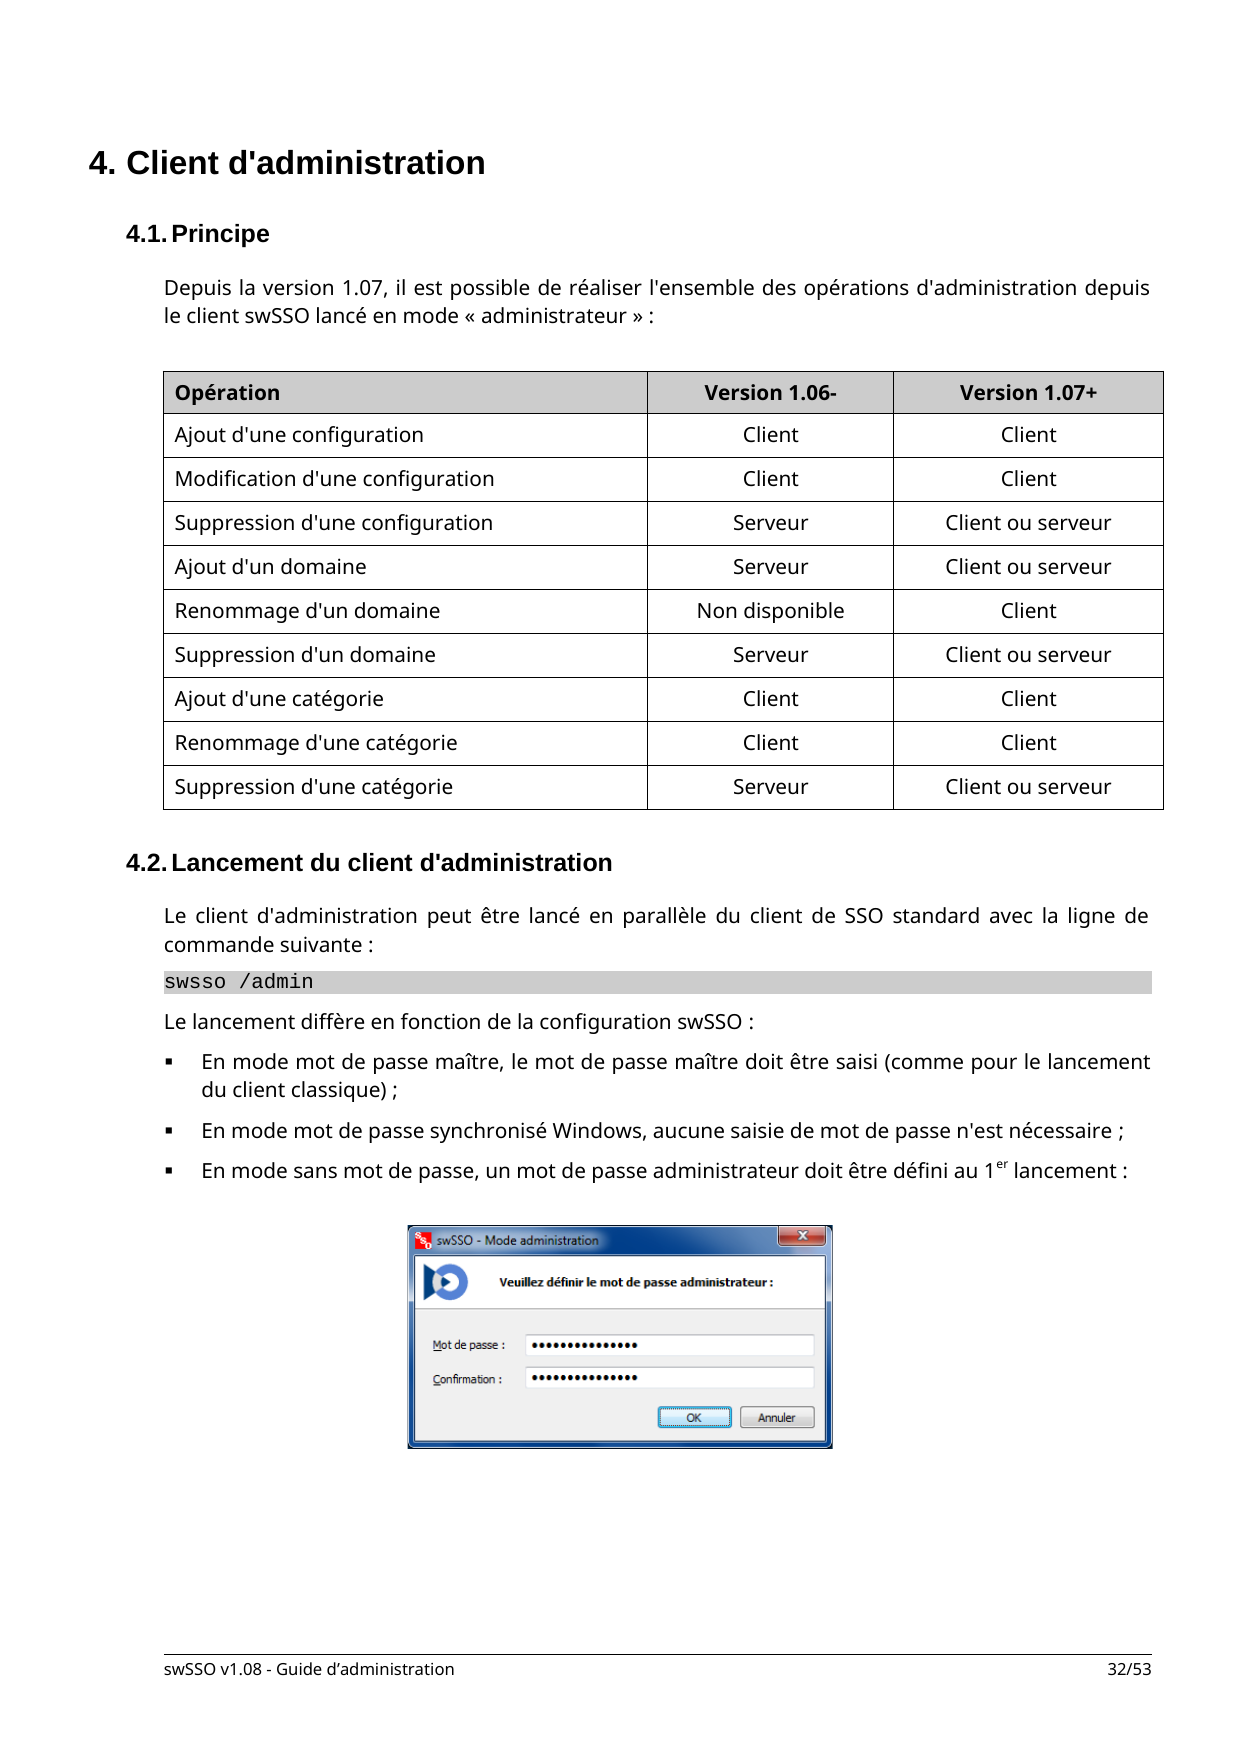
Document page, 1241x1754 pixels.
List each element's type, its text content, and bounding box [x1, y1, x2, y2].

subtitle Client d'administration [89, 143, 1152, 182]
text Depuis la version 1.07, il est possible de réaliser l'ensemble des opérations d'administration depuis le client swSSO lancé en mode « administrateur » : [164, 273, 1152, 330]
table_cell Ajout d'une catégorie [164, 678, 647, 721]
text swsso /admin [164, 971, 1152, 994]
table_cell Suppression d'un domaine [164, 634, 647, 677]
table_cell Client ou serveur [894, 546, 1163, 589]
table_header Opération [164, 372, 647, 413]
table_cell Ajout d'un domaine [164, 546, 647, 589]
table_cell Serveur [648, 502, 893, 545]
list En mode sans mot de passe, un mot de passe administrateur doit être défini au 1er lancement : [164, 1156, 1152, 1184]
table_cell Client [894, 414, 1163, 457]
table_cell Client [894, 590, 1163, 633]
subtitle Lancement du client d'administration [126, 848, 1152, 876]
text Le lancement diffère en fonction de la configuration swSSO : [164, 1007, 1152, 1035]
table_cell Client [894, 678, 1163, 721]
table_cell Suppression d'une catégorie [164, 766, 647, 809]
table_cell Modification d'une configuration [164, 458, 647, 501]
table_header Version 1.07+ [894, 372, 1163, 413]
table_cell Client ou serveur [894, 766, 1163, 809]
table_cell Client [648, 722, 893, 765]
table_cell Suppression d'une configuration [164, 502, 647, 545]
table_cell Client [648, 414, 893, 457]
table_cell Client [648, 678, 893, 721]
list En mode mot de passe synchronisé Windows, aucune saisie de mot de passe n'est nécessaire ; [164, 1116, 1152, 1144]
table_header Version 1.06- [648, 372, 893, 413]
table_cell Renommage d'un domaine [164, 590, 647, 633]
list En mode mot de passe maître, le mot de passe maître doit être saisi (comme pour le lancement du client classique) ; [164, 1047, 1152, 1104]
table_cell Renommage d'une catégorie [164, 722, 647, 765]
table_cell Client [648, 458, 893, 501]
table_cell Client ou serveur [894, 634, 1163, 677]
table_cell Client ou serveur [894, 502, 1163, 545]
table_cell Client [894, 722, 1163, 765]
table_cell Serveur [648, 766, 893, 809]
table_cell Serveur [648, 546, 893, 589]
table_cell Client [894, 458, 1163, 501]
text Le client d'administration peut être lancé en parallèle du client de SSO standard avec la ligne de commande suivante : [164, 901, 1152, 958]
table_cell Ajout d'une configuration [164, 414, 647, 457]
table_cell Non disponible [648, 590, 893, 633]
subtitle Principe [126, 219, 1152, 248]
picture [407, 1225, 833, 1449]
table_cell Serveur [648, 634, 893, 677]
